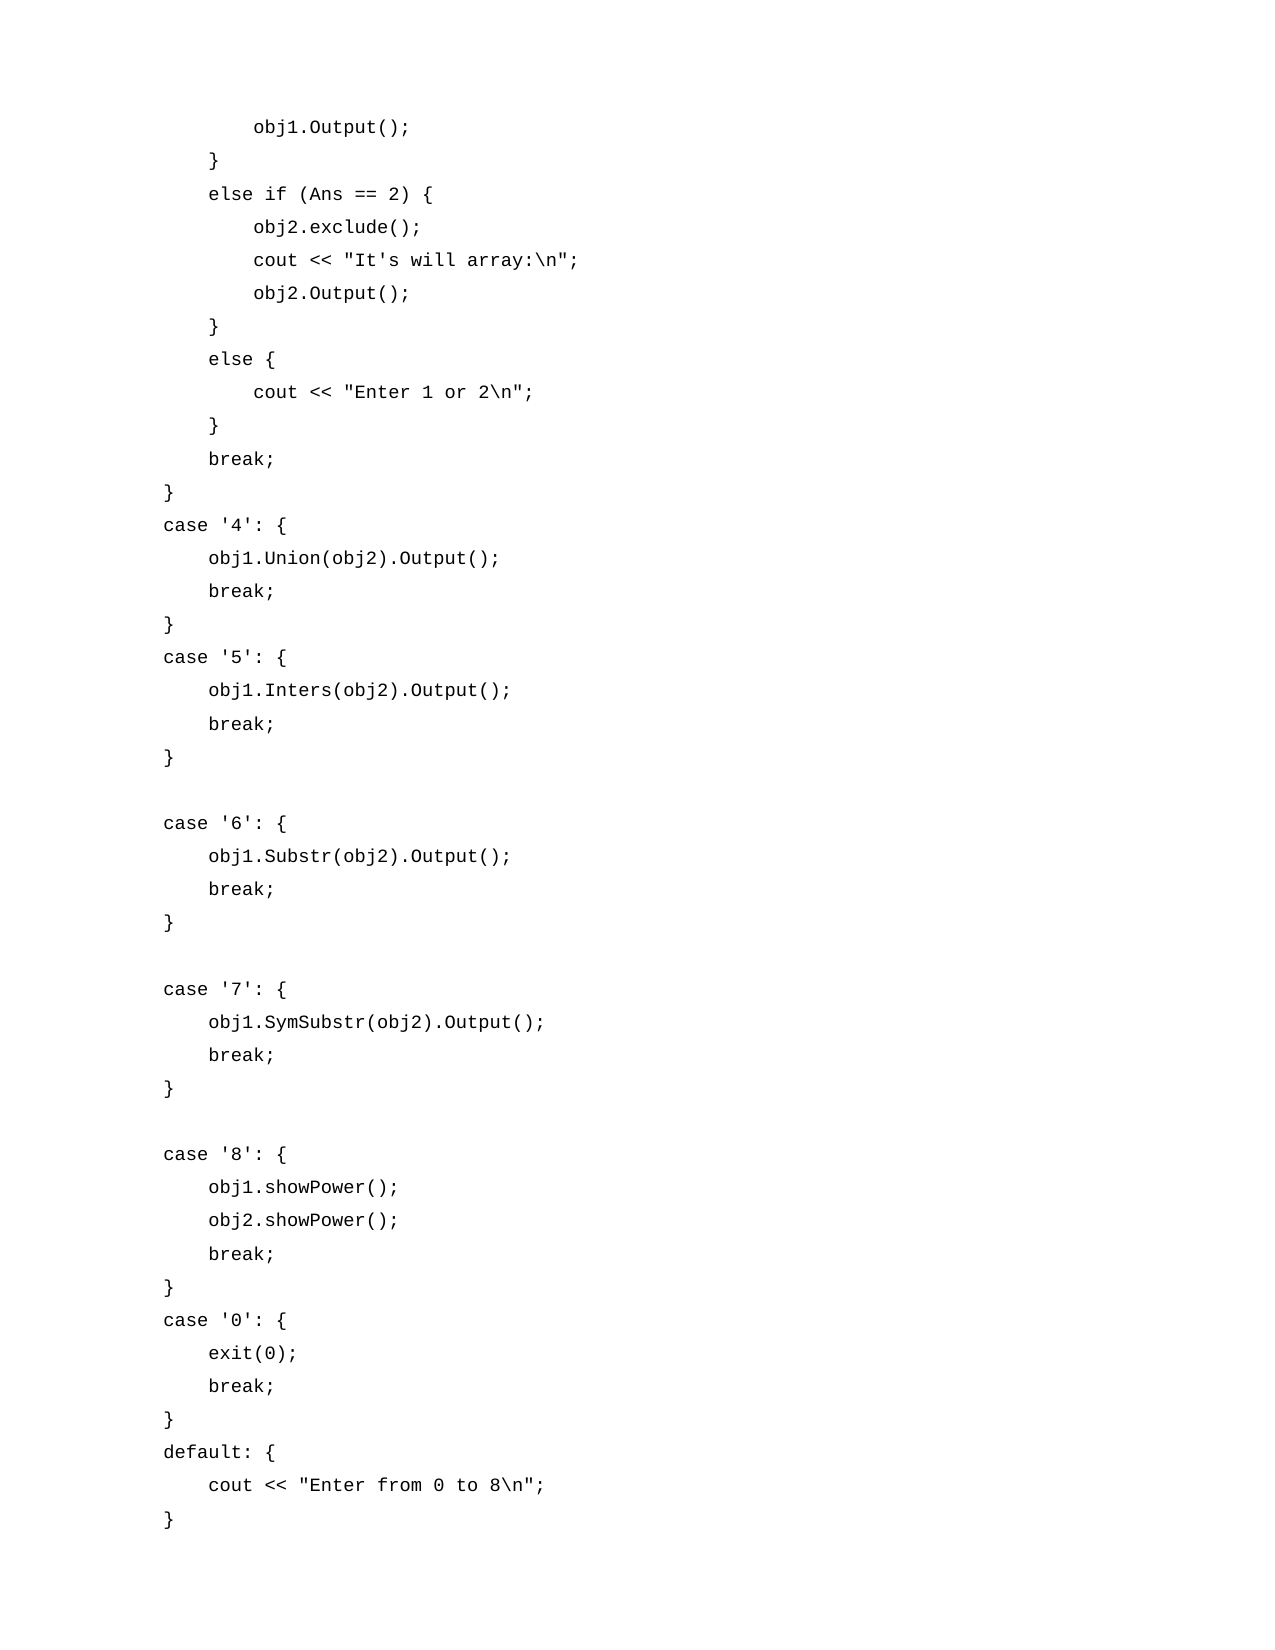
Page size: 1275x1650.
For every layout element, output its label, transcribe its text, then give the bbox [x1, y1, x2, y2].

text } [118, 1410, 1157, 1431]
text break; [118, 582, 1157, 603]
text break; [118, 449, 1157, 471]
text case '6': { [118, 814, 1157, 835]
text else if (Ans == 2) { [118, 184, 1157, 206]
text obj2.showPower(); [118, 1211, 1157, 1232]
text case '0': { [118, 1311, 1157, 1332]
text obj1.Inters(obj2).Output(); [118, 681, 1157, 702]
text break; [118, 1377, 1157, 1398]
text obj2.exclude(); [118, 217, 1157, 239]
text } [118, 482, 1157, 504]
text cout << "Enter from 0 to 8\n"; [118, 1476, 1157, 1497]
text obj1.Union(obj2).Output(); [118, 549, 1157, 570]
text } [118, 151, 1157, 172]
text case '7': { [118, 979, 1157, 1001]
text } [118, 1277, 1157, 1299]
text obj1.SymSubstr(obj2).Output(); [118, 1012, 1157, 1034]
text break; [118, 714, 1157, 736]
text case '4': { [118, 516, 1157, 537]
text } [118, 747, 1157, 769]
text } [118, 1079, 1157, 1100]
text cout << "It's will array:\n"; [118, 251, 1157, 272]
text default: { [118, 1443, 1157, 1464]
text } [118, 1509, 1157, 1531]
text } [118, 615, 1157, 636]
text obj1.Output(); [118, 118, 1157, 139]
text case '5': { [118, 648, 1157, 669]
text obj1.Substr(obj2).Output(); [118, 847, 1157, 868]
text } [118, 416, 1157, 437]
text } [118, 913, 1157, 934]
text cout << "Enter 1 or 2\n"; [118, 383, 1157, 404]
text obj2.Output(); [118, 284, 1157, 305]
text exit(0); [118, 1344, 1157, 1365]
text obj1.showPower(); [118, 1178, 1157, 1199]
text break; [118, 1244, 1157, 1266]
text break; [118, 1046, 1157, 1067]
text break; [118, 880, 1157, 901]
text else { [118, 350, 1157, 371]
text case '8': { [118, 1145, 1157, 1166]
text } [118, 317, 1157, 338]
